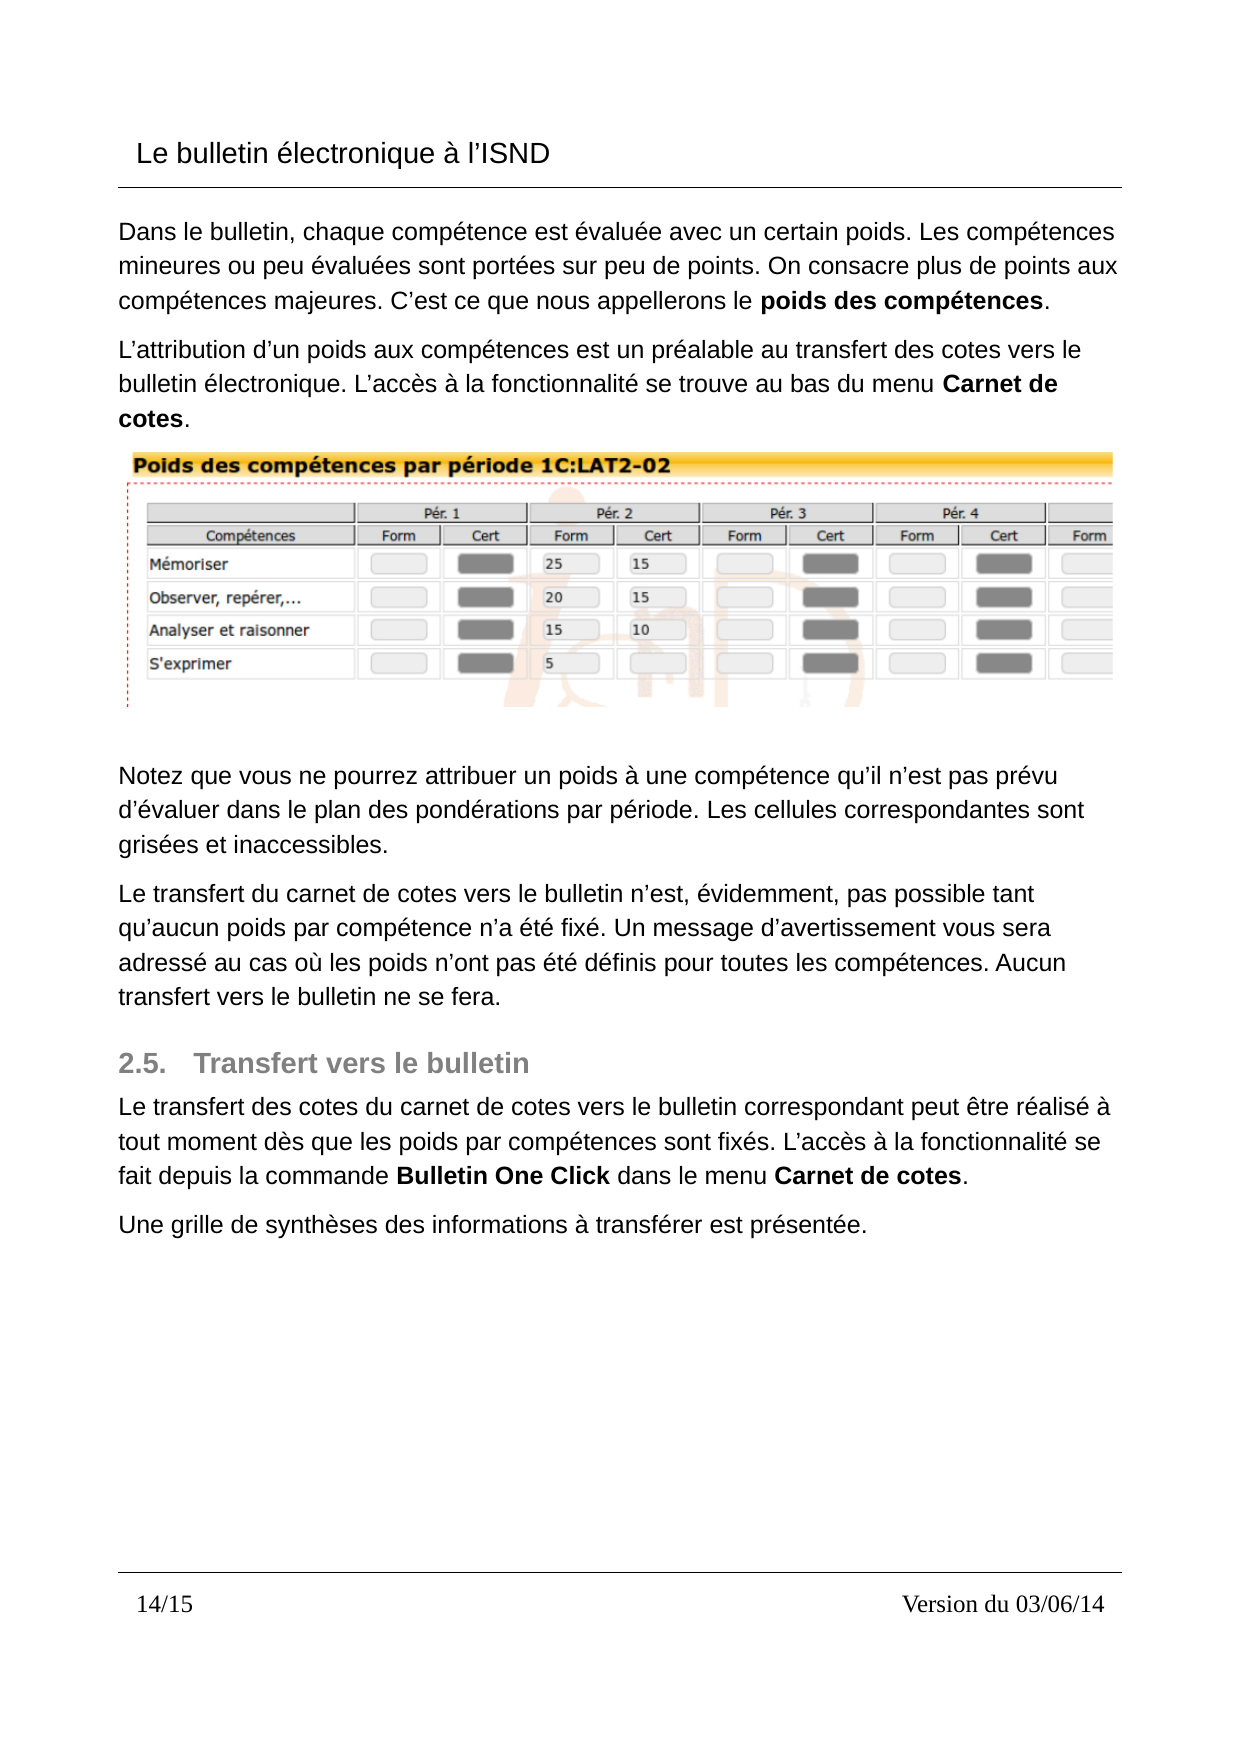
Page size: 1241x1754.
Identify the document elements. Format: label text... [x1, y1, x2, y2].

text Notez que vous ne pourrez attribuer un poids à une compétence qu’il n’est pas prévu d’évaluer dans le plan des pondérations par période. Les cellules correspondantes sont grisées et inaccessibles. [118, 761, 1122, 859]
text Le transfert du carnet de cotes vers le bulletin n’est, évidemment, pas possible tant qu’aucun poids par compétence n’a été fixé. Un message d’avertissement vous sera adressé au cas où les poids n’ont pas été définis pour toutes les compétences. Aucun transfert vers le bulletin ne se fera. [118, 879, 1122, 1011]
text Dans le bulletin, chaque compétence est évaluée avec un certain poids. Les compétences mineures ou peu évaluées sont portées sur peu de points. On consacre plus de points aux compétences majeures. C’est ce que nous appellerons le poids des compétences. [118, 217, 1122, 314]
text L’attribution d’un poids aux compétences est un préalable au transfert des cotes vers le bulletin électronique. L’accès à la fonctionnalité se trouve au bas du menu Carnet de cotes. [118, 335, 1122, 432]
text Une grille de synthèses des informations à transférer est présentée. [118, 1210, 1122, 1239]
subtitle Transfert vers le bulletin [118, 1046, 1122, 1079]
text Le transfert des cotes du carnet de cotes vers le bulletin correspondant peut être réalisé à tout moment dès que les poids par compétences sont fixés. L’accès à la fonctionnalité se fait depuis la commande Bulletin One Click dans le menu Carnet de cotes. [118, 1092, 1122, 1190]
picture [118, 452, 1123, 707]
